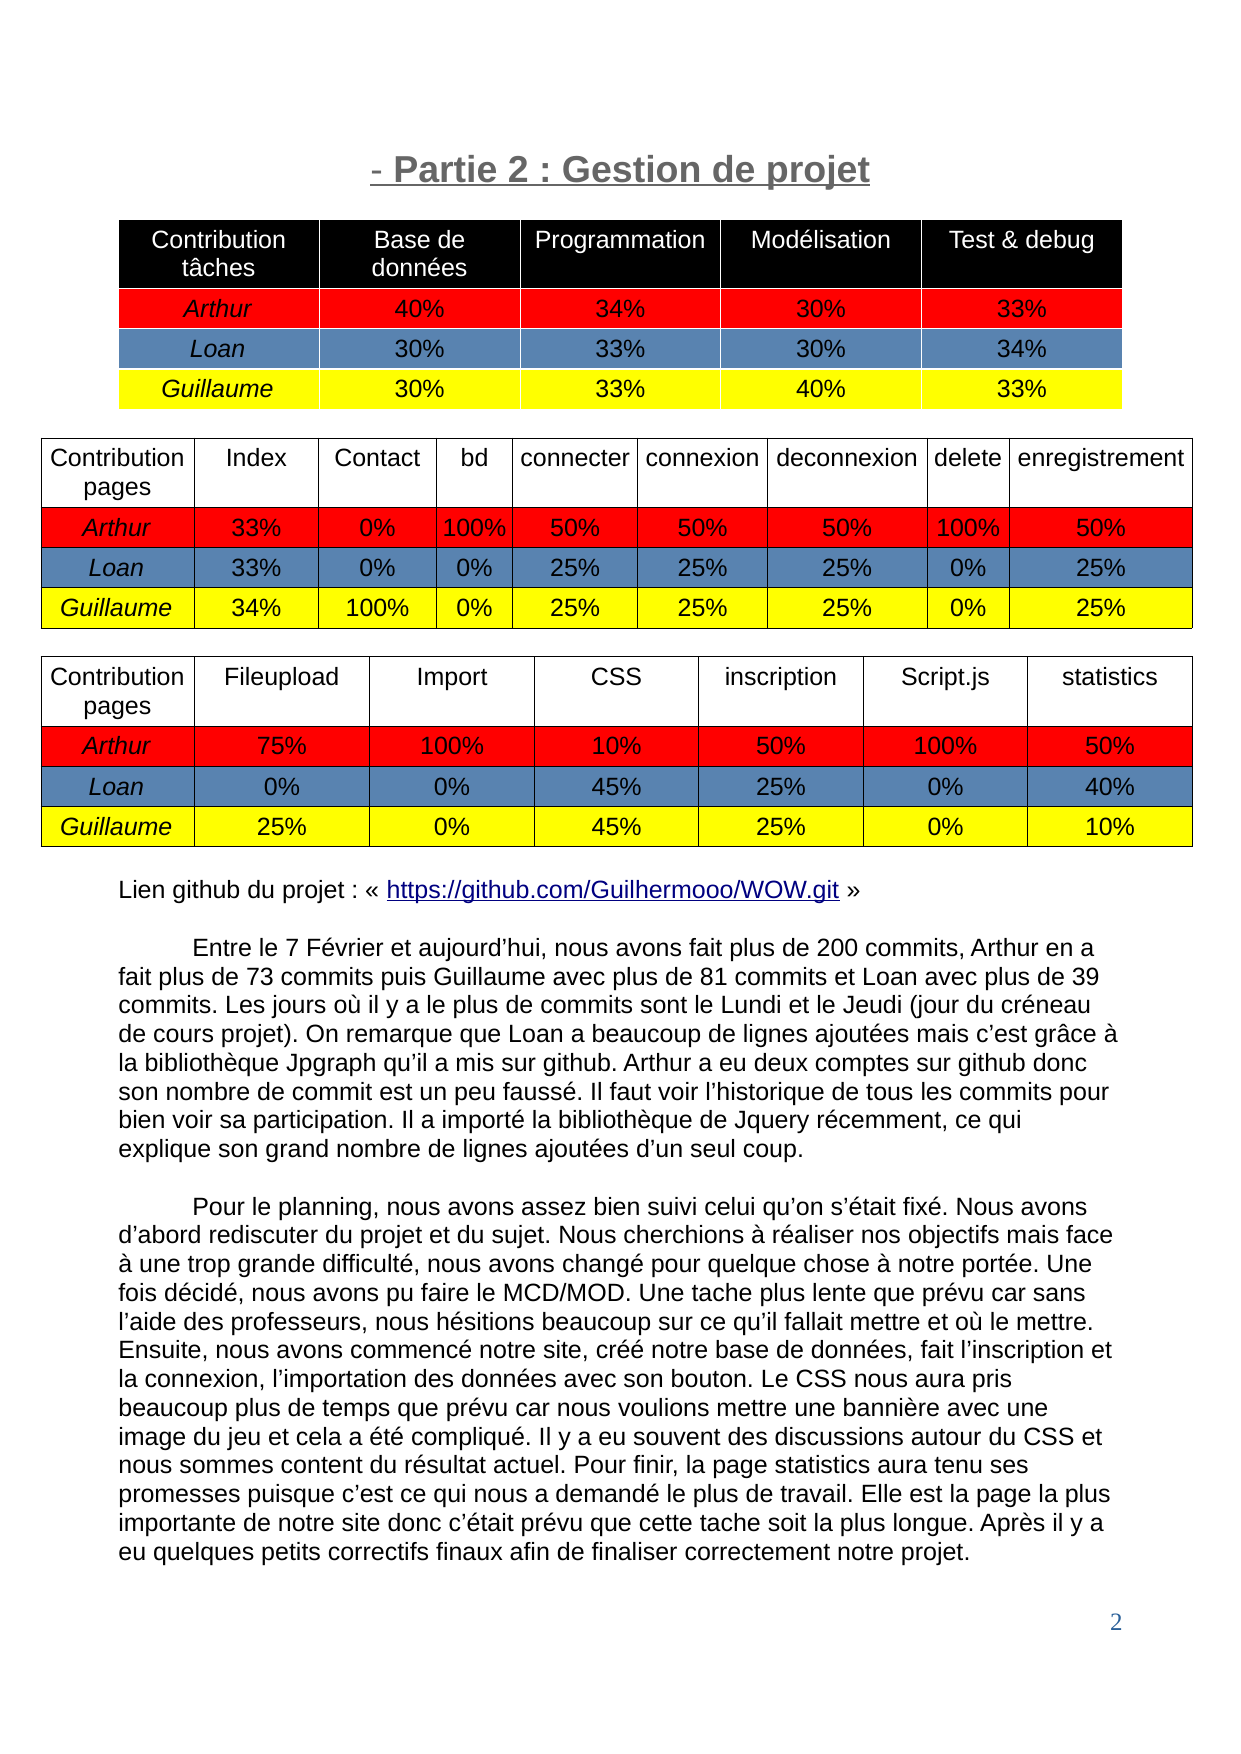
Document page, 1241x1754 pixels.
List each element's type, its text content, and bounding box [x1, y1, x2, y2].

table_header enregistrement [1010, 439, 1192, 507]
table_cell 25% [638, 548, 767, 587]
table_cell 0% [928, 548, 1009, 587]
table_cell 25% [638, 588, 767, 628]
table_cell 30% [721, 329, 921, 368]
table_cell 50% [1028, 727, 1192, 766]
table_cell 75% [195, 727, 369, 766]
table_header Base de données [320, 220, 520, 288]
table_cell 50% [638, 508, 767, 547]
table_cell 0% [864, 767, 1027, 806]
table_header Import [370, 657, 534, 726]
text Pour le planning, nous avons assez bien suivi celui qu’on s’était fixé. Nous avons d’abord rediscuter du projet et du sujet. Nous cherchions à réaliser nos objectifs mais face à une trop grande difficulté, nous avons changé pour quelque chose à notre portée. Une fois décidé, nous avons pu faire le MCD/MOD. Une tache plus lente que prévu car sans l’aide des professeurs, nous hésitions beaucoup sur ce qu’il fallait mettre et où le mettre. Ensuite, nous avons commencé notre site, créé notre base de données, fait l’inscription et la connexion, l’importation des données avec son bouton. Le CSS nous aura pris beaucoup plus de temps que prévu car nous voulions mettre une bannière avec une image du jeu et cela a été compliqué. Il y a eu souvent des discussions autour du CSS et nous sommes content du résultat actuel. Pour finir, la page statistics aura tenu ses promesses puisque c’est ce qui nous a demandé le plus de travail. Elle est la page la plus importante de notre site donc c’était prévu que cette tache soit la plus longue. Après il y a eu quelques petits correctifs finaux afin de finaliser correctement notre projet. [118, 1192, 1122, 1565]
table_cell 50% [1010, 508, 1192, 547]
table_cell 33% [195, 508, 318, 547]
table_cell 0% [864, 807, 1027, 846]
table_header bd [437, 439, 512, 507]
table_header Fileupload [195, 657, 369, 726]
table_header Contribution pages [42, 657, 194, 726]
table_header Contact [319, 439, 436, 507]
table_cell 33% [521, 370, 720, 409]
table_cell 0% [370, 807, 534, 846]
table_cell 30% [721, 289, 921, 328]
table_cell 40% [1028, 767, 1192, 806]
table_cell 34% [195, 588, 318, 628]
table_cell Loan [42, 548, 194, 587]
table_cell 0% [370, 767, 534, 806]
table_cell 25% [513, 588, 637, 628]
table_cell 25% [699, 767, 863, 806]
table_header connecter [513, 439, 637, 507]
table_cell 33% [195, 548, 318, 587]
table_cell 100% [370, 727, 534, 766]
table_cell 10% [1028, 807, 1192, 846]
table_cell Arthur [42, 727, 194, 766]
table_cell 25% [699, 807, 863, 846]
table_cell 25% [195, 807, 369, 846]
table_cell 40% [320, 289, 520, 328]
table_header deconnexion [768, 439, 927, 507]
table_cell 25% [1010, 588, 1192, 628]
table_header Modélisation [721, 220, 921, 288]
table_header CSS [535, 657, 698, 726]
table_cell 0% [319, 548, 436, 587]
table_cell 100% [319, 588, 436, 628]
table_header Index [195, 439, 318, 507]
table_cell 0% [928, 588, 1009, 628]
table_cell 33% [922, 289, 1122, 328]
table_cell 25% [768, 548, 927, 587]
table_header inscription [699, 657, 863, 726]
table_cell 25% [768, 588, 927, 628]
table_cell 25% [513, 548, 637, 587]
table_header Test & debug [922, 220, 1122, 288]
table_cell Arthur [42, 508, 194, 547]
table_cell 30% [320, 370, 520, 409]
table_cell 34% [922, 329, 1122, 368]
table_cell 0% [437, 588, 512, 628]
table_cell 30% [320, 329, 520, 368]
table_cell 45% [535, 767, 698, 806]
table_header delete [928, 439, 1009, 507]
table_cell 40% [721, 370, 921, 409]
table_cell Loan [119, 329, 319, 368]
table_header Contribution tâches [119, 220, 319, 288]
table_cell 33% [922, 370, 1122, 409]
text - Partie 2 : Gestion de projet [118, 147, 1122, 190]
table_cell 0% [319, 508, 436, 547]
table_cell 0% [437, 548, 512, 587]
table_cell 33% [521, 329, 720, 368]
text Entre le 7 Février et aujourd’hui, nous avons fait plus de 200 commits, Arthur en a fait plus de 73 commits puis Guillaume avec plus de 81 commits et Loan avec plus de 39 commits. Les jours où il y a le plus de commits sont le Lundi et le Jeudi (jour du créneau de cours projet). On remarque que Loan a beaucoup de lignes ajoutées mais c’est grâce à la bibliothèque Jpgraph qu’il a mis sur github. Arthur a eu deux comptes sur github donc son nombre de commit est un peu faussé. Il faut voir l’historique de tous les commits pour bien voir sa participation. Il a importé la bibliothèque de Jquery récemment, ce qui explique son grand nombre de lignes ajoutées d’un seul coup. [118, 933, 1122, 1163]
table_cell 100% [928, 508, 1009, 547]
table_header statistics [1028, 657, 1192, 726]
table_cell 25% [1010, 548, 1192, 587]
table_cell 10% [535, 727, 698, 766]
table_header Contribution pages [42, 439, 194, 507]
table_cell 34% [521, 289, 720, 328]
table_cell 45% [535, 807, 698, 846]
table_cell 50% [768, 508, 927, 547]
table_cell 50% [699, 727, 863, 766]
table_cell Loan [42, 767, 194, 806]
table_cell 0% [195, 767, 369, 806]
table_cell 50% [513, 508, 637, 547]
table_cell Guillaume [119, 370, 319, 409]
table_cell Guillaume [42, 807, 194, 846]
table_header Programmation [521, 220, 720, 288]
text Lien github du projet : « https://github.com/Guilhermooo/WOW.git » [118, 875, 1122, 904]
table_cell Arthur [119, 289, 319, 328]
table_header connexion [638, 439, 767, 507]
table_header Script.js [864, 657, 1027, 726]
table_cell 100% [437, 508, 512, 547]
table_cell 100% [864, 727, 1027, 766]
table_cell Guillaume [42, 588, 194, 628]
